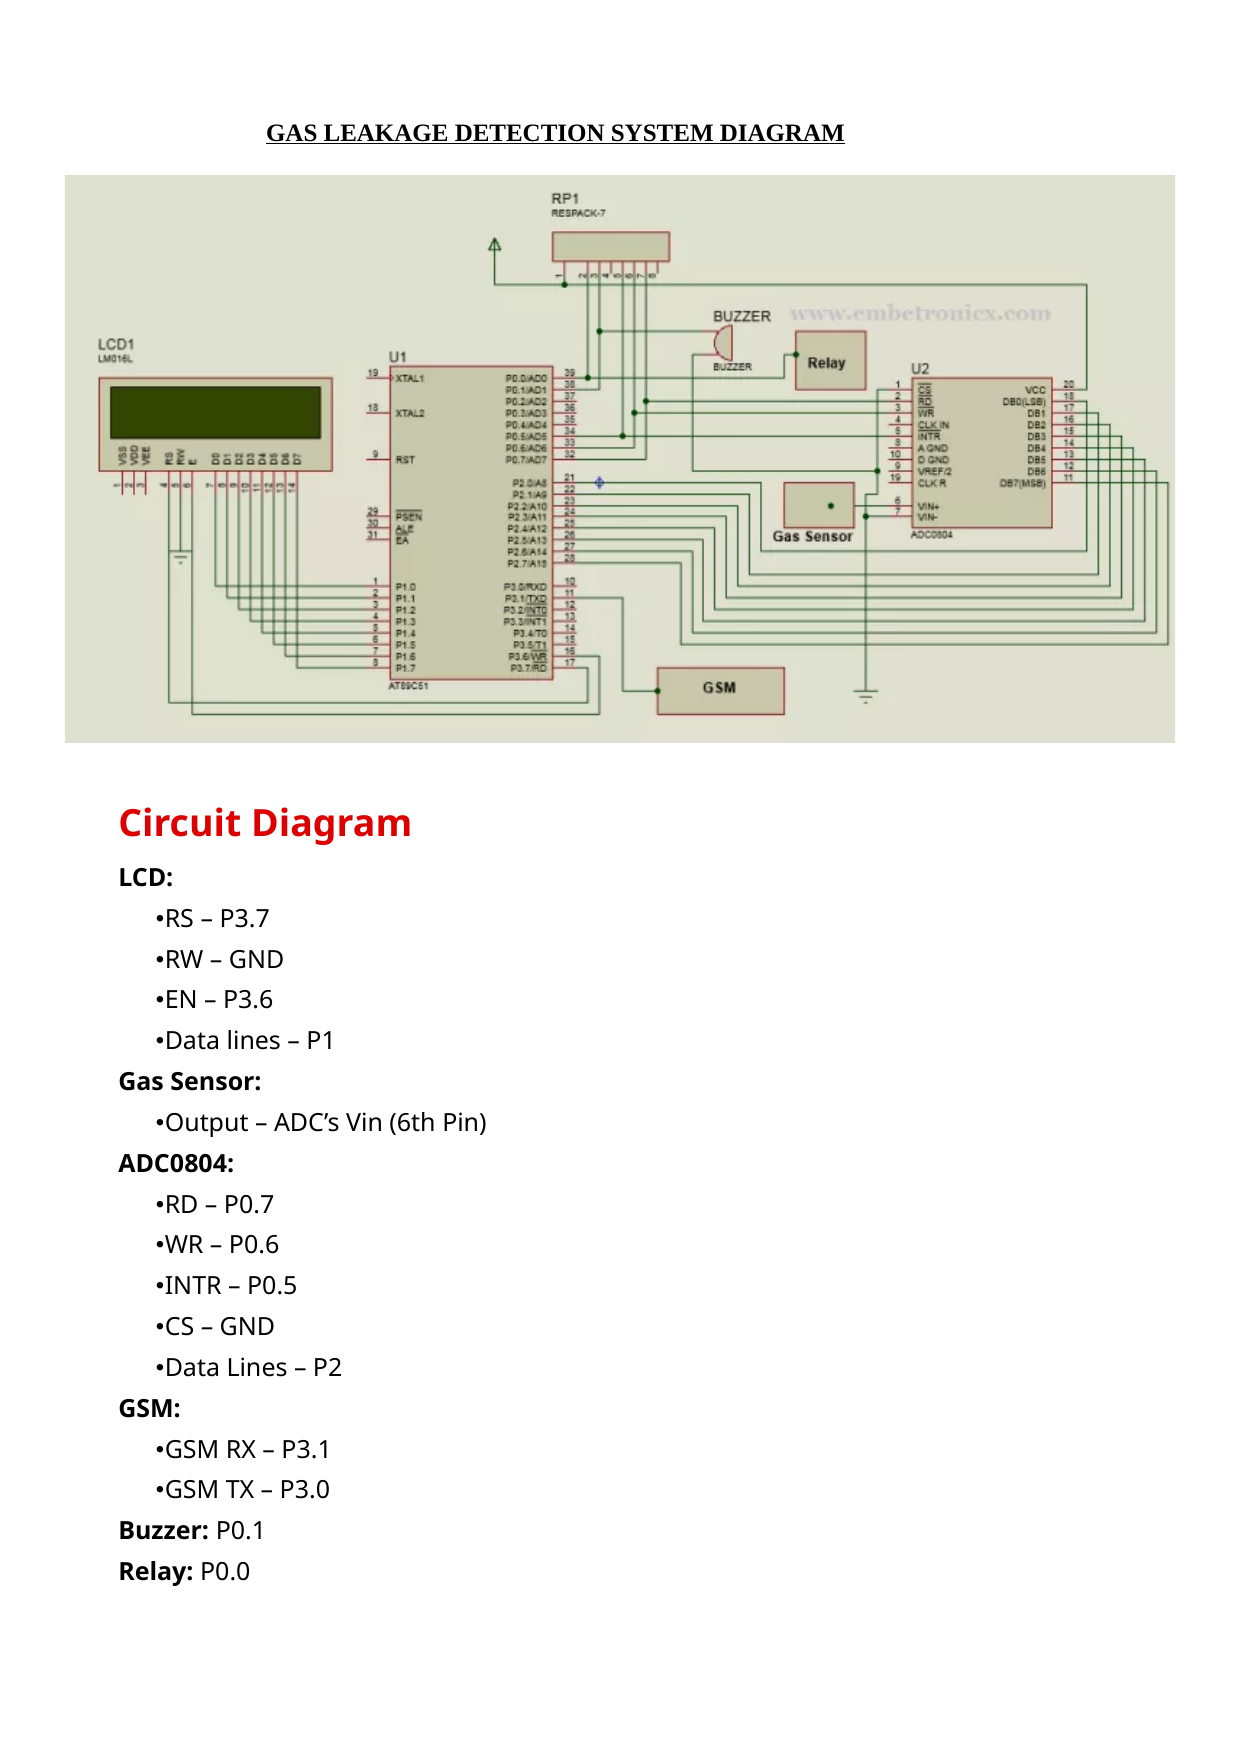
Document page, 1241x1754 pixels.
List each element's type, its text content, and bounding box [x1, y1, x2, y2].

list GSM TX – P3.0 [118, 1472, 1122, 1506]
text GAS LEAKAGE DETECTION SYSTEM DIAGRAM [118, 118, 1122, 147]
text GSM: [118, 1391, 1122, 1424]
list Data lines – P1 [118, 1023, 1122, 1057]
subtitle Circuit Diagram [118, 796, 1122, 847]
text Gas Sensor: [118, 1064, 1122, 1098]
list RD – P0.7 [118, 1186, 1122, 1220]
list GSM RX – P3.1 [118, 1431, 1122, 1465]
text Buzzer: P0.1 [118, 1513, 1122, 1547]
text ADC0804: [118, 1146, 1122, 1179]
list RW – GND [118, 941, 1122, 975]
list Output – ADC’s Vin (6th Pin) [118, 1105, 1122, 1139]
picture [64, 175, 1176, 743]
list CS – GND [118, 1309, 1122, 1343]
text LCD: [118, 860, 1122, 894]
list RS – P3.7 [118, 901, 1122, 934]
list EN – P3.6 [118, 982, 1122, 1016]
text Relay: P0.0 [118, 1554, 1122, 1588]
list Data Lines – P2 [118, 1350, 1122, 1384]
list WR – P0.6 [118, 1227, 1122, 1261]
list INTR – P0.5 [118, 1268, 1122, 1302]
